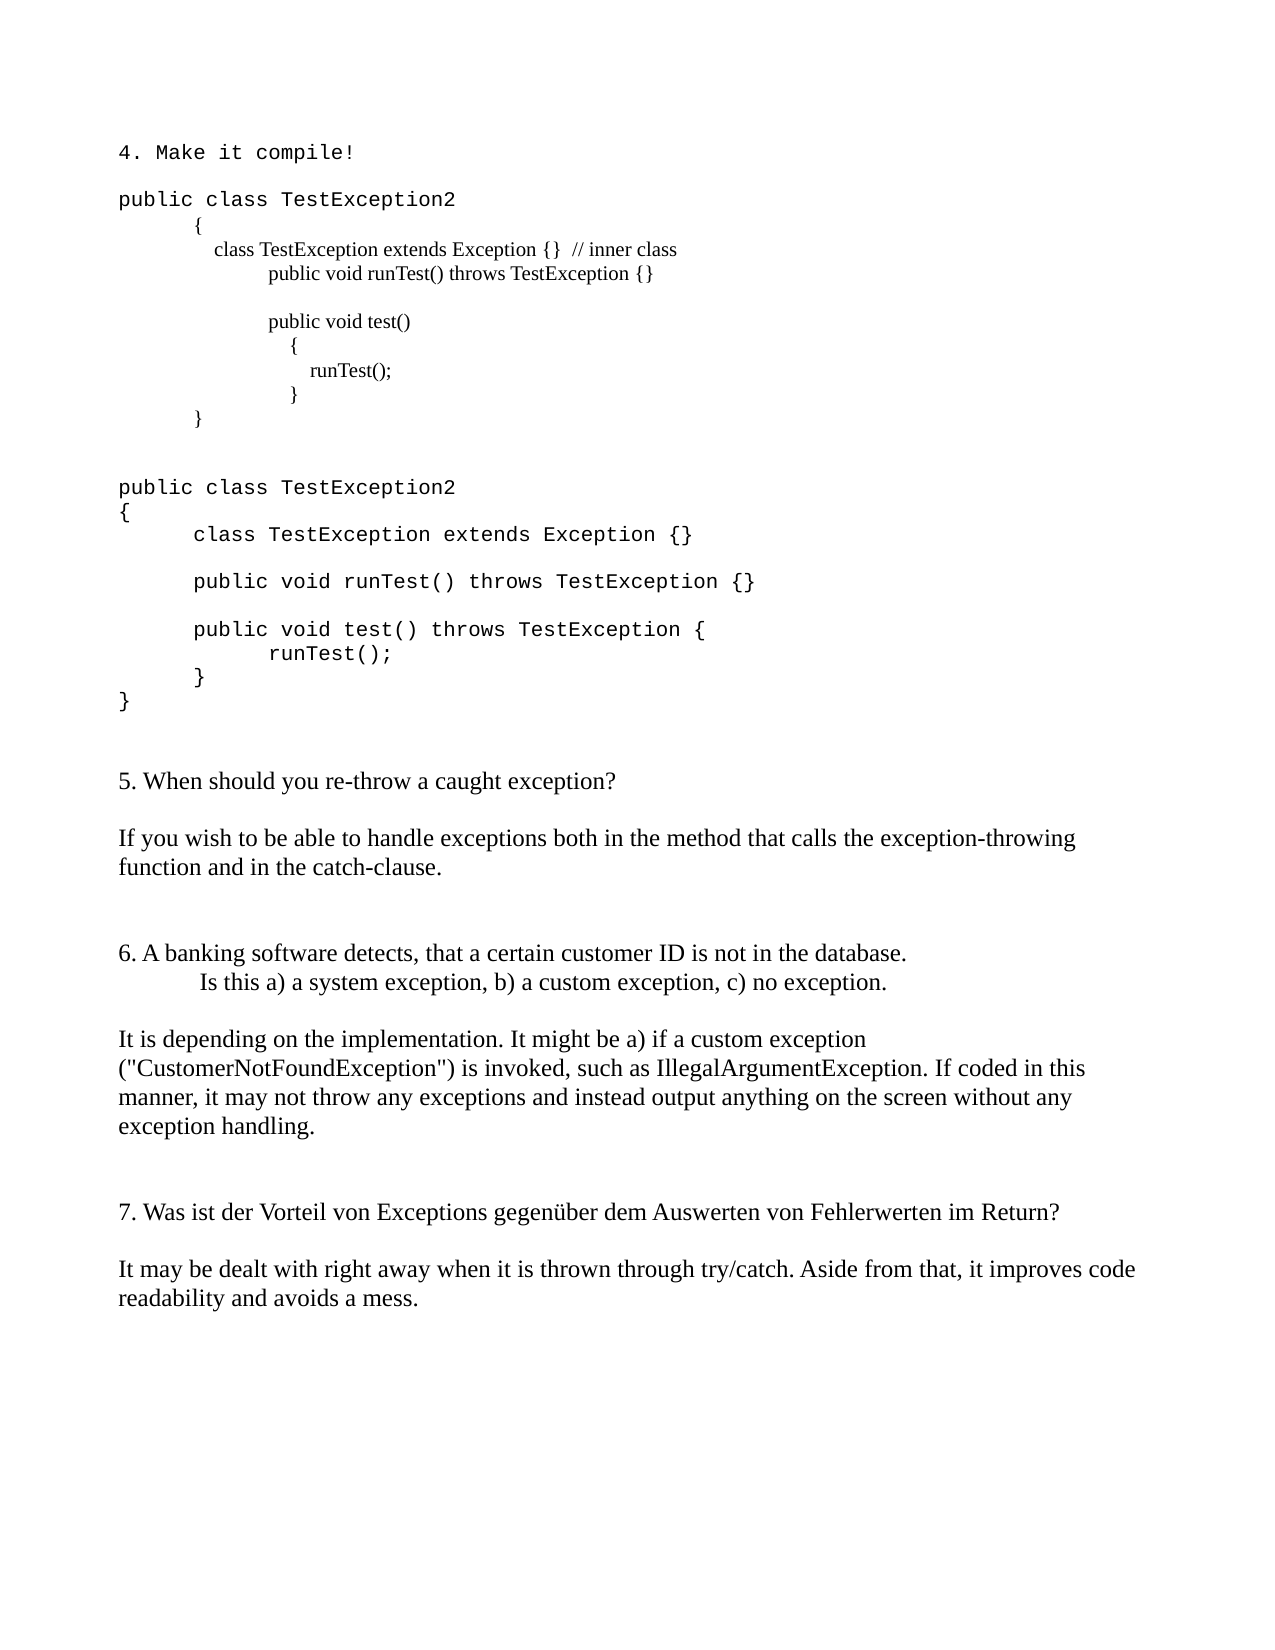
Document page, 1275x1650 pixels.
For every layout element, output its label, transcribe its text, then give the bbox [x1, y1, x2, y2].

text } [118, 406, 1157, 430]
text public void runTest() throws TestException {} [118, 572, 1157, 595]
text It is depending on the implementation. It might be a) if a custom exception ("CustomerNotFoundException") is invoked, such as IllegalArgumentException. If coded in this manner, it may not throw any exceptions and instead output anything on the screen without any exception handling. [118, 1024, 1157, 1139]
text { [118, 213, 1157, 237]
text runTest(); [193, 357, 1157, 382]
text 7. Was ist der Vorteil von Exceptions gegenüber dem Auswerten von Fehlerwerten im Return? [118, 1197, 1157, 1226]
text public class TestException2 [118, 477, 1157, 501]
text runTest(); [118, 642, 1157, 666]
text It may be dealt with right away when it is thrown through try/catch. Aside from that, it improves code readability and avoids a mess. [118, 1254, 1157, 1312]
text class TestException extends Exception {} [118, 524, 1157, 548]
text } [118, 690, 1157, 713]
text } [118, 666, 1157, 690]
text class TestException extends Exception {} // inner class [118, 237, 1157, 261]
text public void runTest() throws TestException {} [118, 261, 1157, 285]
text 5. When should you re-throw a caught exception? [118, 766, 1157, 794]
text 4. Make it compile! [118, 142, 1157, 166]
text { [193, 333, 1157, 357]
text public void test() [118, 309, 1157, 333]
text 6. A banking software detects, that a certain customer ID is not in the database. [118, 938, 1157, 967]
text } [193, 382, 1157, 406]
text public void test() throws TestException { [118, 619, 1157, 642]
text { [118, 501, 1157, 524]
text If you wish to be able to handle exceptions both in the method that calls the exception-throwing function and in the catch-clause. [118, 823, 1157, 881]
text Is this a) a system exception, b) a custom exception, c) no exception. [118, 967, 1157, 996]
text public class TestException2 [118, 189, 1157, 213]
